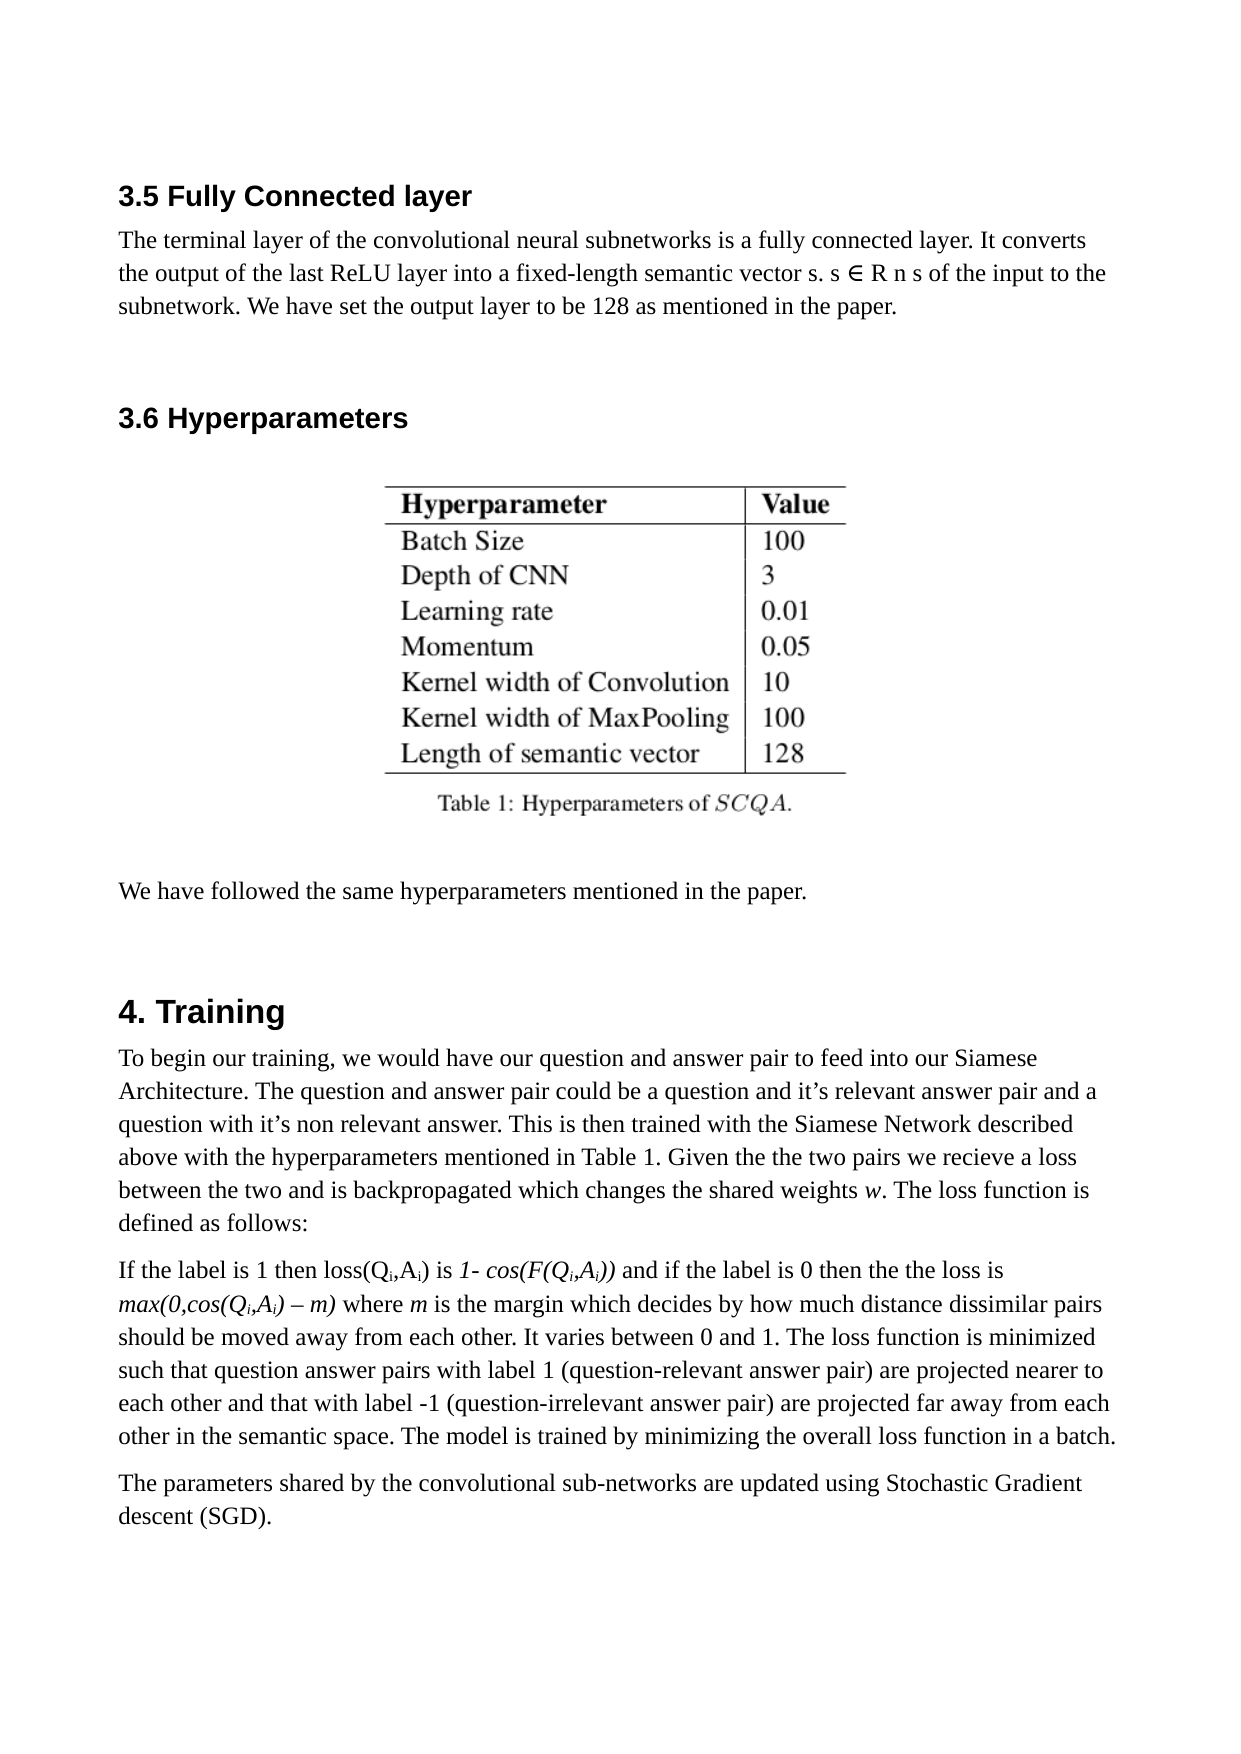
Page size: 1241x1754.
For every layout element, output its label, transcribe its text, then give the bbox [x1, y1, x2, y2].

picture [331, 447, 909, 835]
subtitle 3.5 Fully Connected layer [118, 179, 1122, 213]
text To begin our training, we would have our question and answer pair to feed into our Siamese Architecture. The question and answer pair could be a question and it’s relevant answer pair and a question with it’s non relevant answer. This is then trained with the Siamese Network described above with the hyperparameters mentioned in Table 1. Given the the two pairs we recieve a loss between the two and is backpropagated which changes the shared weights w. The loss function is defined as follows: [118, 1043, 1122, 1237]
text If the label is 1 then loss(Qi,Ai) is 1- cos(F(Qi,Ai)) and if the label is 0 then the the loss is max(0,cos(Qi,Ai) – m) where m is the margin which decides by how much distance dissimilar pairs should be moved away from each other. It varies between 0 and 1. The loss function is minimized such that question answer pairs with label 1 (question-relevant answer pair) are projected nearer to each other and that with label -1 (question-irrelevant answer pair) are projected far away from each other in the semantic space. The model is trained by minimizing the overall loss function in a batch. [118, 1256, 1122, 1449]
subtitle 4. Training [118, 992, 1122, 1030]
text We have followed the same hyperparameters mentioned in the paper. [118, 876, 1122, 904]
subtitle 3.6 Hyperparameters [118, 401, 1122, 435]
text The terminal layer of the convolutional neural subnetworks is a fully connected layer. It converts the output of the last ReLU layer into a fixed-length semantic vector s. s ∈ R n s of the input to the subnetwork. We have set the output layer to be 128 as mentioned in the paper. [118, 225, 1122, 320]
text The parameters shared by the convolutional sub-networks are updated using Stochastic Gradient descent (SGD). [118, 1468, 1122, 1530]
